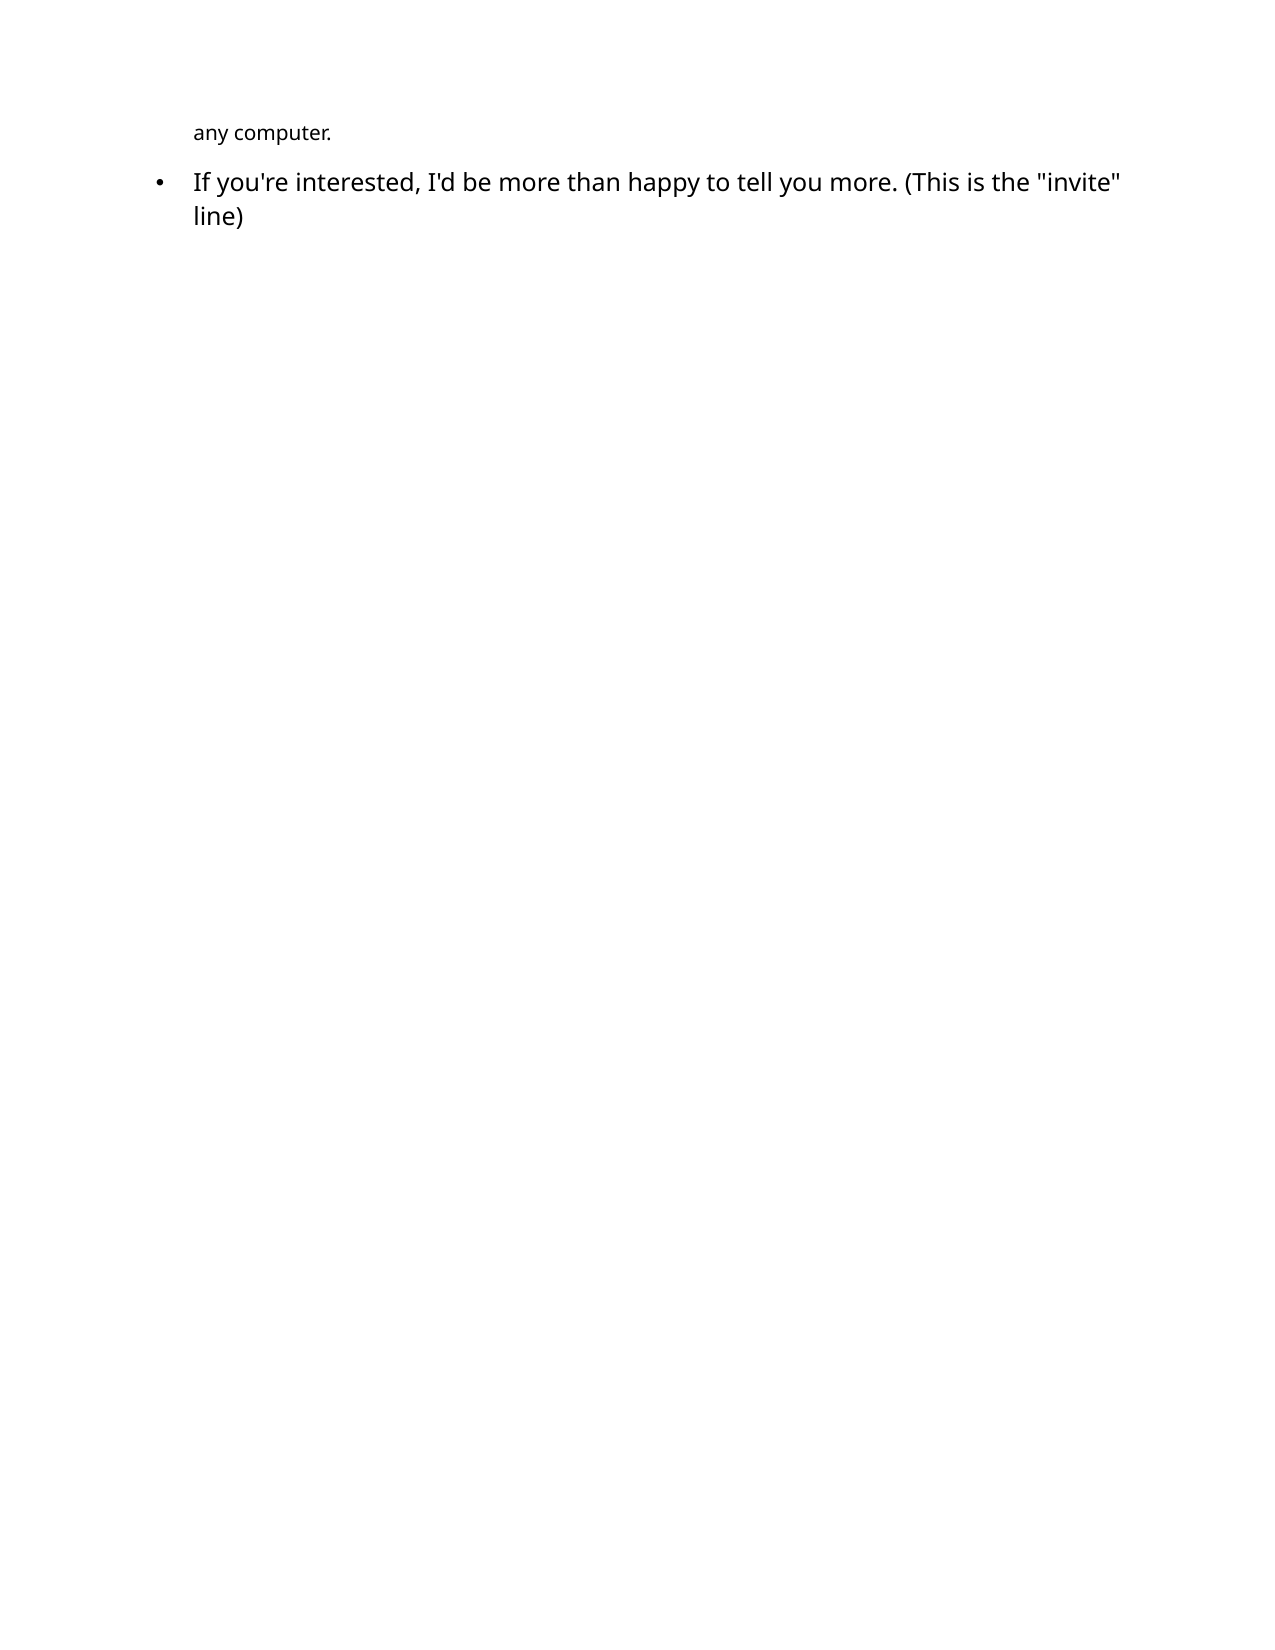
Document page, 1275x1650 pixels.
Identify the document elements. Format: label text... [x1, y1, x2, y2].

list If you're interested, I'd be more than happy to tell you more. (This is the "invite" line) [156, 164, 1157, 233]
list any computer. [156, 118, 1157, 147]
